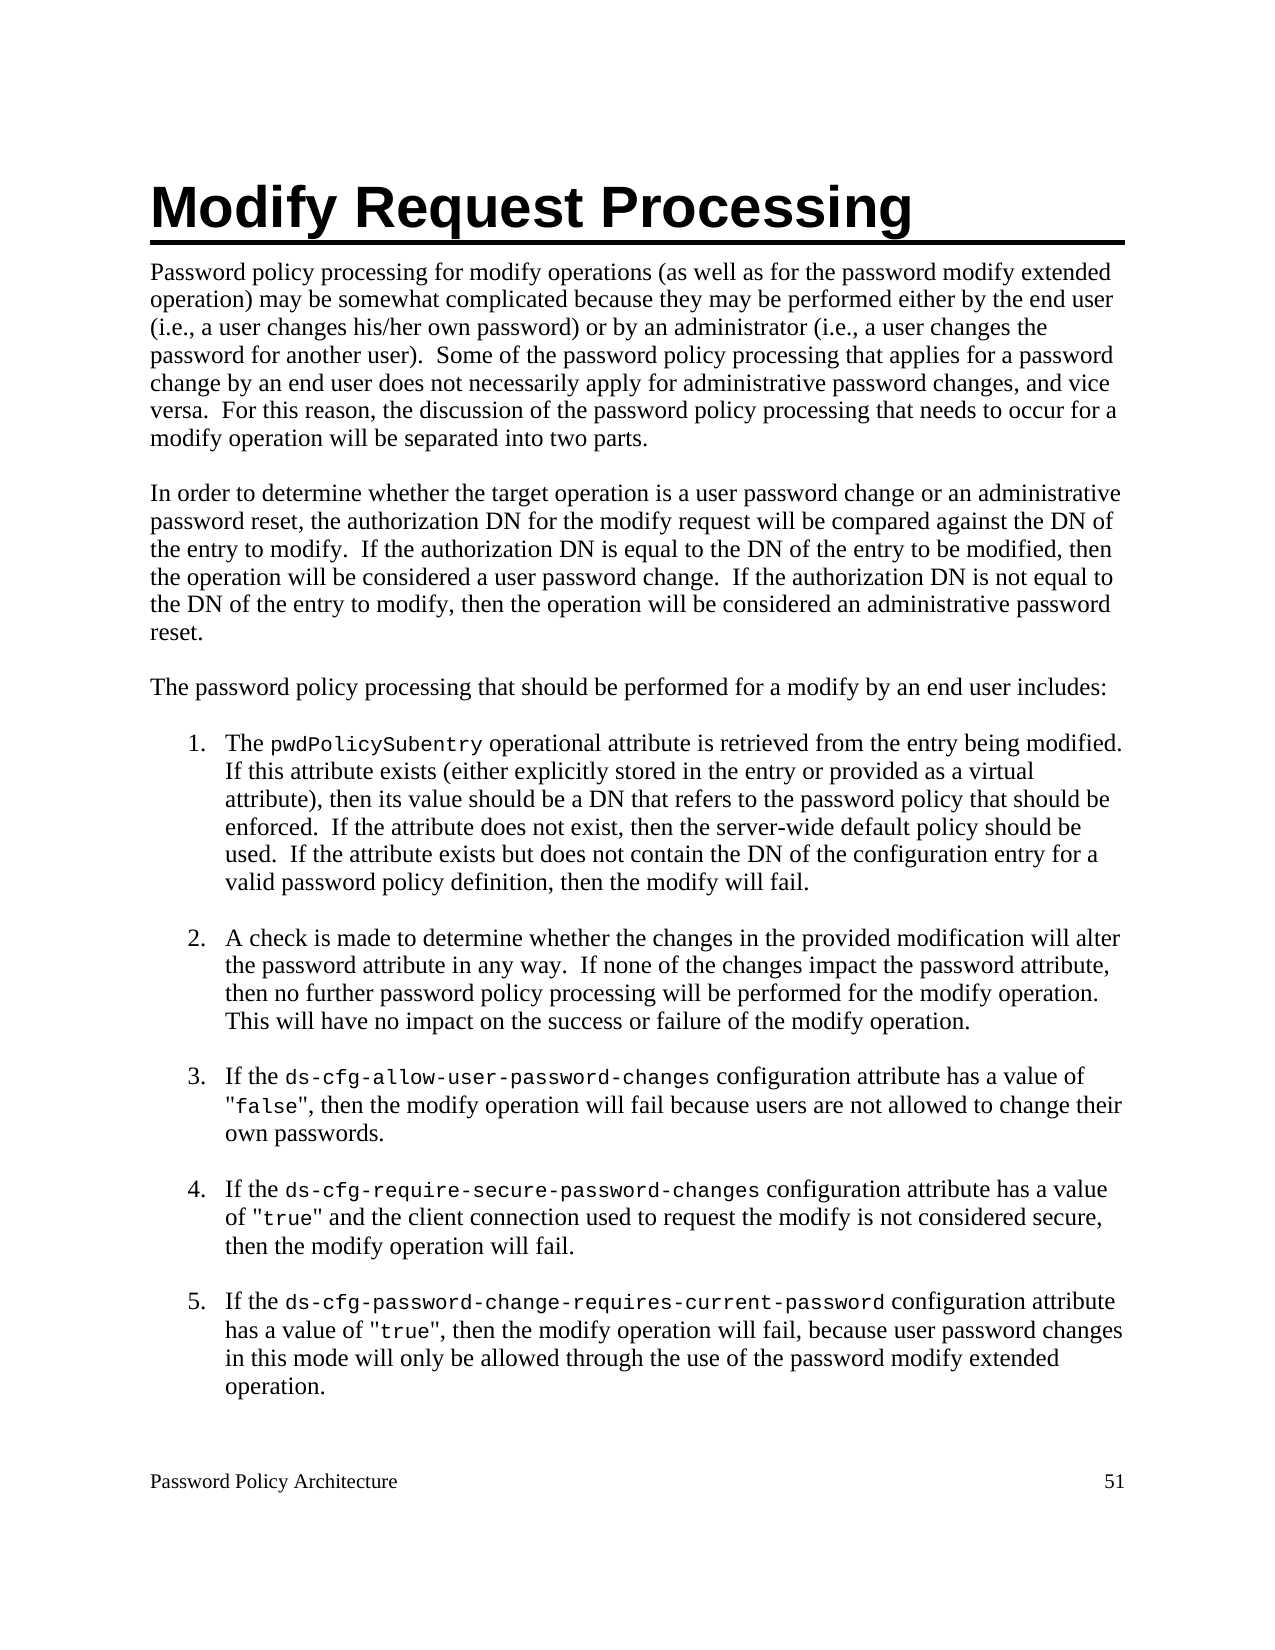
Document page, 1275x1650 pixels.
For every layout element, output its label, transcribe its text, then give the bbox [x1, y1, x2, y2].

list If the ds-cfg-password-change-requires-current-password configuration attribute has a value of "true", then the modify operation will fail, because user password changes in this mode will only be allowed through the use of the password modify extended operation. [187, 1287, 1125, 1400]
list The pwdPolicySubentry operational attribute is retrieved from the entry being modified. If this attribute exists (either explicitly stored in the entry or provided as a virtual attribute), then its value should be a DN that refers to the password policy that should be enforced. If the attribute does not exist, then the server-wide default policy should be used. If the attribute exists but does not contain the DN of the configuration entry for a valid password policy definition, then the modify will fail. [187, 729, 1125, 896]
text The password policy processing that should be performed for a modify by an end user includes: [150, 673, 1125, 701]
text Password policy processing for modify operations (as well as for the password modify extended operation) may be somewhat complicated because they may be performed either by the end user (i.e., a user changes his/her own password) or by an administrator (i.e., a user changes the password for another user). Some of the password policy processing that applies for a password change by an end user does not necessarily apply for administrative password changes, and vice versa. For this reason, the discussion of the password policy processing that needs to occur for a modify operation will be separated into two parts. [150, 258, 1125, 452]
list If the ds-cfg-allow-user-password-changes configuration attribute has a value of "false", then the modify operation will fail because users are not allowed to change their own passwords. [187, 1062, 1125, 1147]
subtitle Modify Request Processing [150, 175, 1125, 240]
list If the ds-cfg-require-secure-password-changes configuration attribute has a value of "true" and the client connection used to request the modify is not considered secure, then the modify operation will fail. [187, 1175, 1125, 1259]
text In order to determine whether the target operation is a user password change or an administrative password reset, the authorization DN for the modify request will be compared against the DN of the entry to modify. If the authorization DN is equal to the DN of the entry to be modified, then the operation will be considered a user password change. If the authorization DN is not equal to the DN of the entry to modify, then the operation will be considered an administrative password reset. [150, 479, 1125, 646]
list A check is made to determine whether the changes in the provided modification will alter the password attribute in any way. If none of the changes impact the password attribute, then no further password policy processing will be performed for the modify operation. This will have no impact on the success or failure of the modify operation. [187, 924, 1125, 1034]
